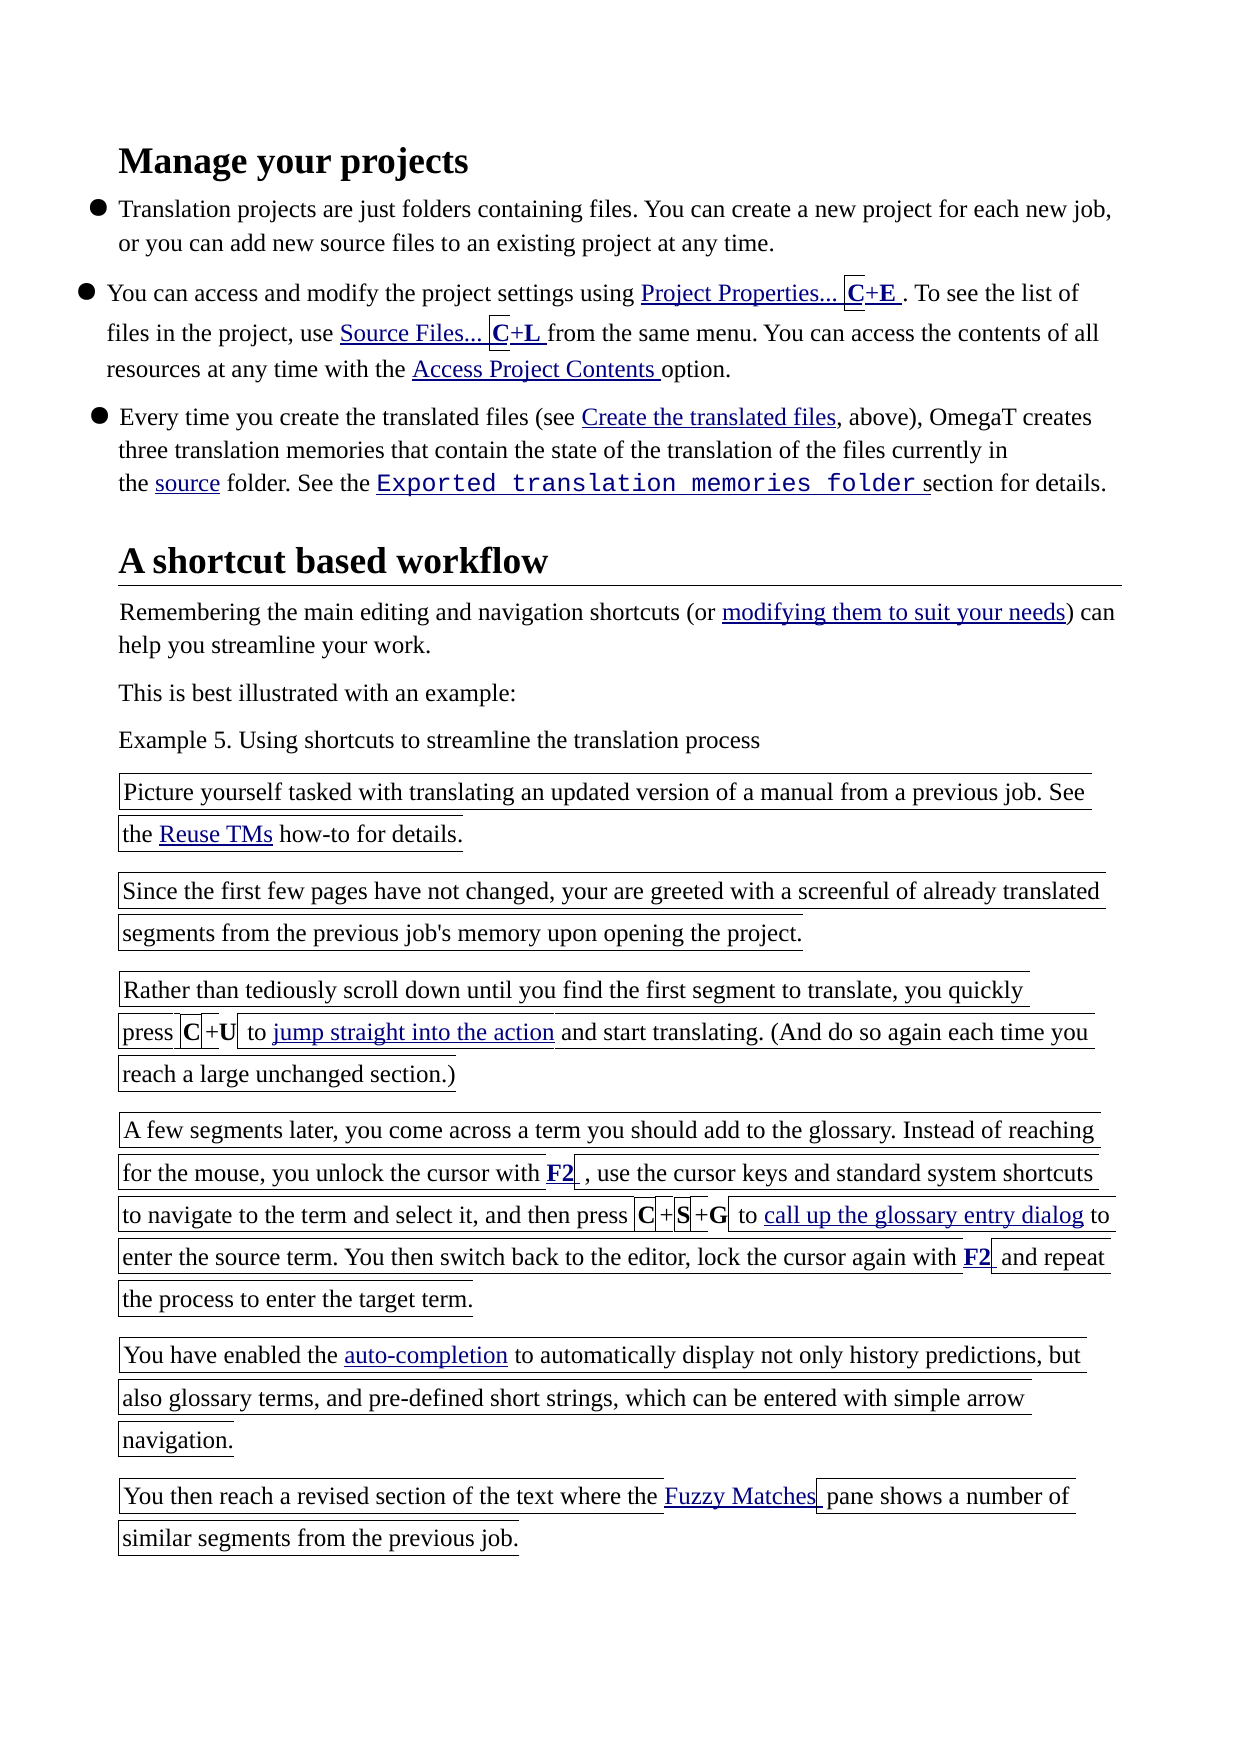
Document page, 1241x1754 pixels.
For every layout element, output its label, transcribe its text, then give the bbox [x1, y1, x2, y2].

text This is best illustrated with an example: [118, 678, 1122, 707]
text You then reach a revised section of the text where the Fuzzy Matches pane shows a number of similar segments from the previous job. [118, 1477, 1122, 1556]
text Since the first few pages have not changed, your are greeted with a screenful of already translated segments from the previous job's memory upon opening the project. [118, 872, 1122, 951]
text Remembering the main editing and navigation shortcuts (or modifying them to suit your needs) can help you streamline your work. [118, 597, 1122, 659]
text You have enabled the auto-completion to automatically display not only history predictions, but also glossary terms, and pre-defined short strings, which can be entered with simple arrow navigation. [118, 1337, 1122, 1457]
text Rather than tediously scroll down until you find the first segment to translate, you quickly press C+U to jump straight into the action and start translating. (And do so again each time you reach a large unchanged section.) [118, 971, 1122, 1092]
list Translation projects are just folders containing files. You can create a new project for each new job, or you can add new source files to an existing project at any time. [118, 194, 1122, 256]
list Every time you create the translated files (see Create the translated files, above), OmegaT creates three translation memories that contain the state of the translation of the files currently in the source folder. See the Exported translation memories folder section for details. [118, 402, 1122, 499]
text A few segments later, you come across a term you should add to the glossary. Instead of reaching for the mouse, you unlock the cursor with F2 , use the cursor keys and standard system shortcuts to navigate to the term and select it, and then press C+S+G to call up the glossary entry dialog to enter the source term. You then switch back to the editor, lock the cursor again with F2 and repeat the process to enter the target term. [118, 1112, 1122, 1317]
list You can access and modify the project settings using Project Properties... C+E . To see the list of files in the project, use Source Files... C+L from the same menu. You can access the contents of all resources at any time with the Access Project Contents option. [106, 275, 1122, 383]
text Example 5. Using shortcuts to streamline the translation process [118, 726, 1122, 754]
subtitle A shortcut based workflow [118, 539, 1122, 585]
subtitle Manage your projects [118, 139, 1122, 182]
text Picture yourself tasked with translating an updated version of a manual from a previous job. See the Reuse TMs how-to for details. [118, 773, 1122, 852]
